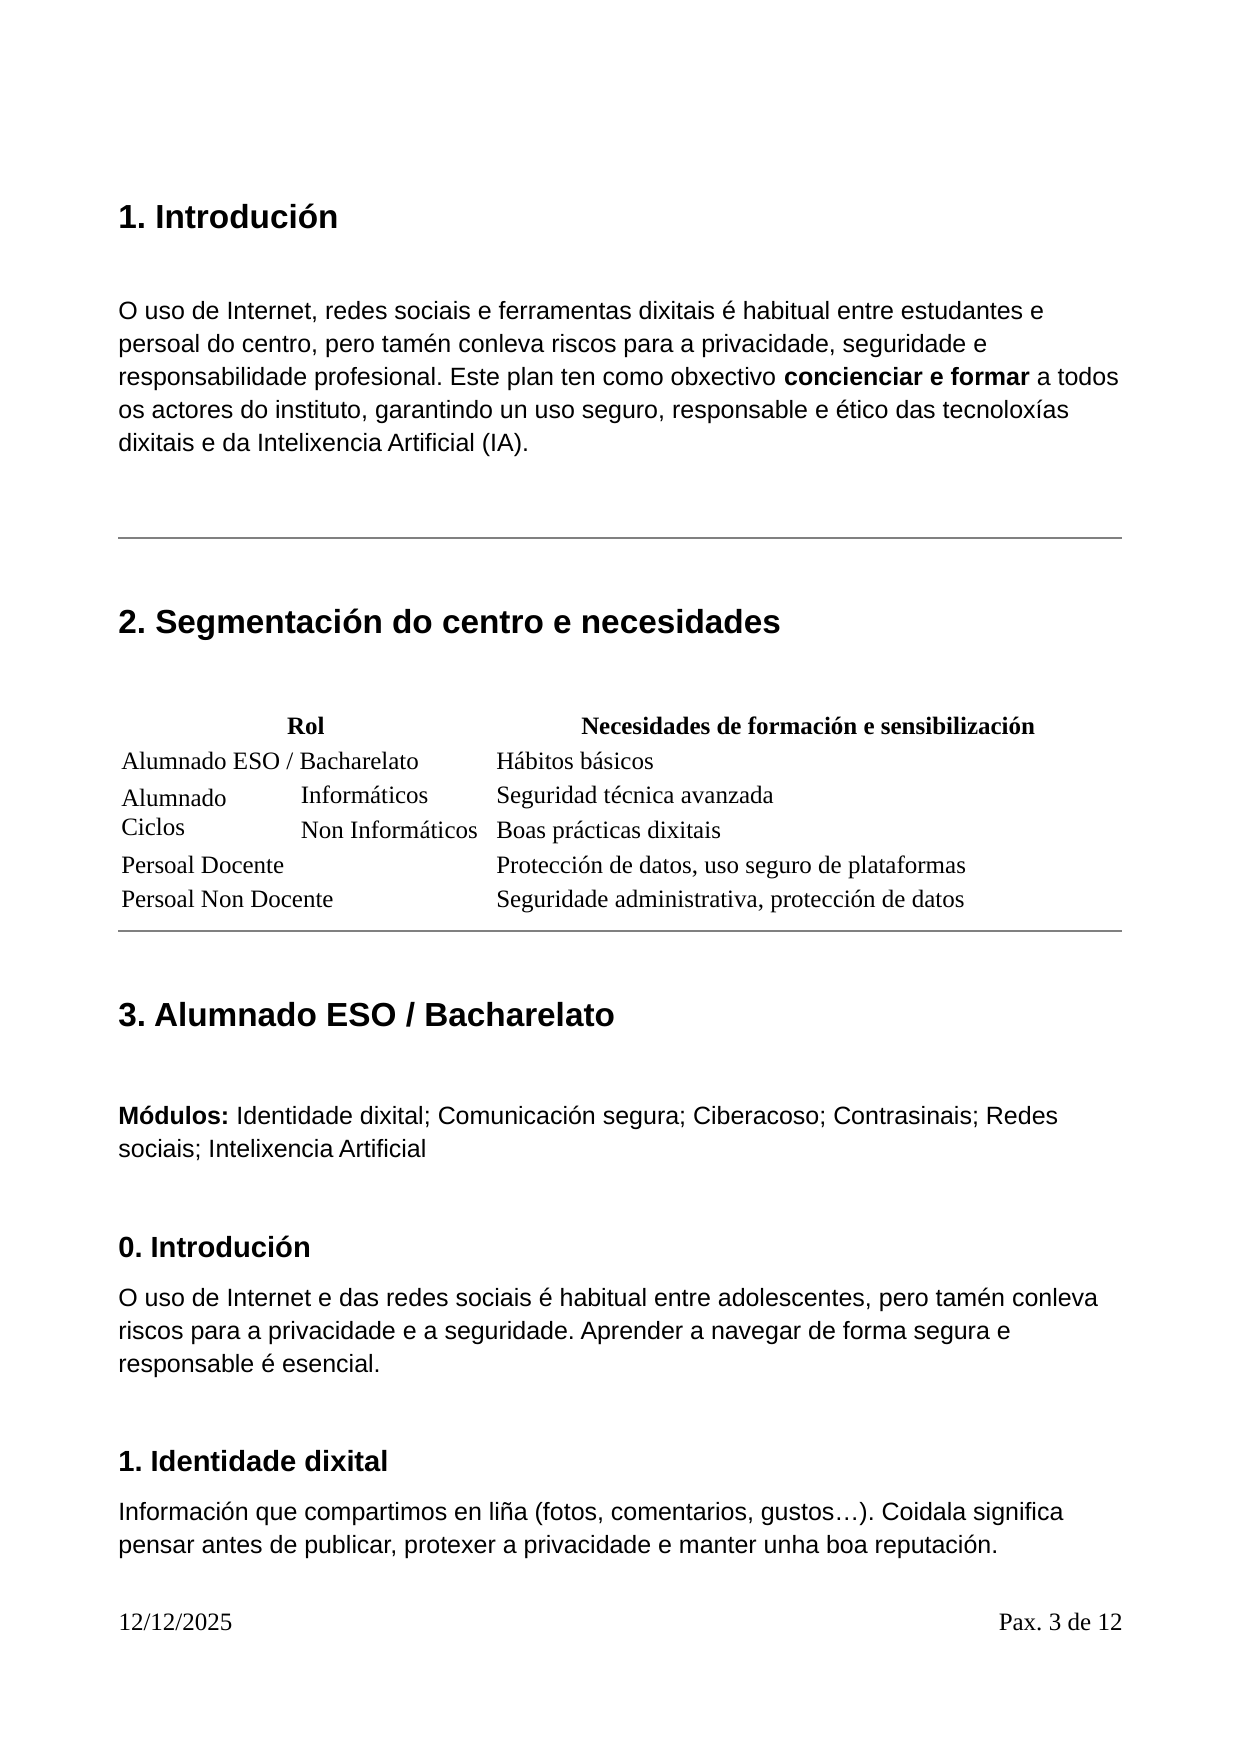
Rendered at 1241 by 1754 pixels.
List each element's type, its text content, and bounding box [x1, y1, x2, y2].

table_cell Informáticos [298, 778, 493, 812]
subtitle 1. Introdución [118, 197, 1122, 236]
text Información que compartimos en liña (fotos, comentarios, gustos…). Coidala significa pensar antes de publicar, protexer a privacidade e manter unha boa reputación. [118, 1497, 1122, 1559]
table_cell Seguridad técnica avanzada [493, 778, 1123, 812]
subtitle 2. Segmentación do centro e necesidades [118, 602, 1122, 641]
table_cell Boas prácticas dixitais [493, 812, 1123, 847]
table_cell Persoal Non Docente [118, 881, 493, 916]
text O uso de Internet, redes sociais e ferramentas dixitais é habitual entre estudantes e persoal do centro, pero tamén conleva riscos para a privacidade, seguridade e responsabilidade profesional. Este plan ten como obxectivo concienciar e formar a todos os actores do instituto, garantindo un uso seguro, responsable e ético das tecnoloxías dixitais e da Intelixencia Artificial (IA). [118, 296, 1122, 457]
table_header Necesidades de formación e sensibilización [493, 709, 1123, 743]
subtitle 0. Introdución [118, 1229, 1122, 1263]
table_cell Alumnado ESO / Bacharelato [118, 743, 493, 778]
table_cell Hábitos básicos [493, 743, 1123, 778]
table_cell Persoal Docente [118, 847, 493, 881]
table_cell Protección de datos, uso seguro de plataformas [493, 847, 1123, 881]
table_header Rol [118, 709, 493, 743]
table_cell Non Informáticos [298, 812, 493, 847]
subtitle 3. Alumnado ESO / Bacharelato [118, 995, 1122, 1033]
text Módulos: Identidade dixital; Comunicación segura; Ciberacoso; Contrasinais; Redes sociais; Intelixencia Artificial [118, 1101, 1122, 1163]
subtitle 1. Identidade dixital [118, 1444, 1122, 1477]
table_cell Alumnado Ciclos [118, 778, 298, 847]
text O uso de Internet e das redes sociais é habitual entre adolescentes, pero tamén conleva riscos para a privacidade e a seguridade. Aprender a navegar de forma segura e responsable é esencial. [118, 1283, 1122, 1377]
table_cell Seguridade administrativa, protección de datos [493, 881, 1123, 916]
